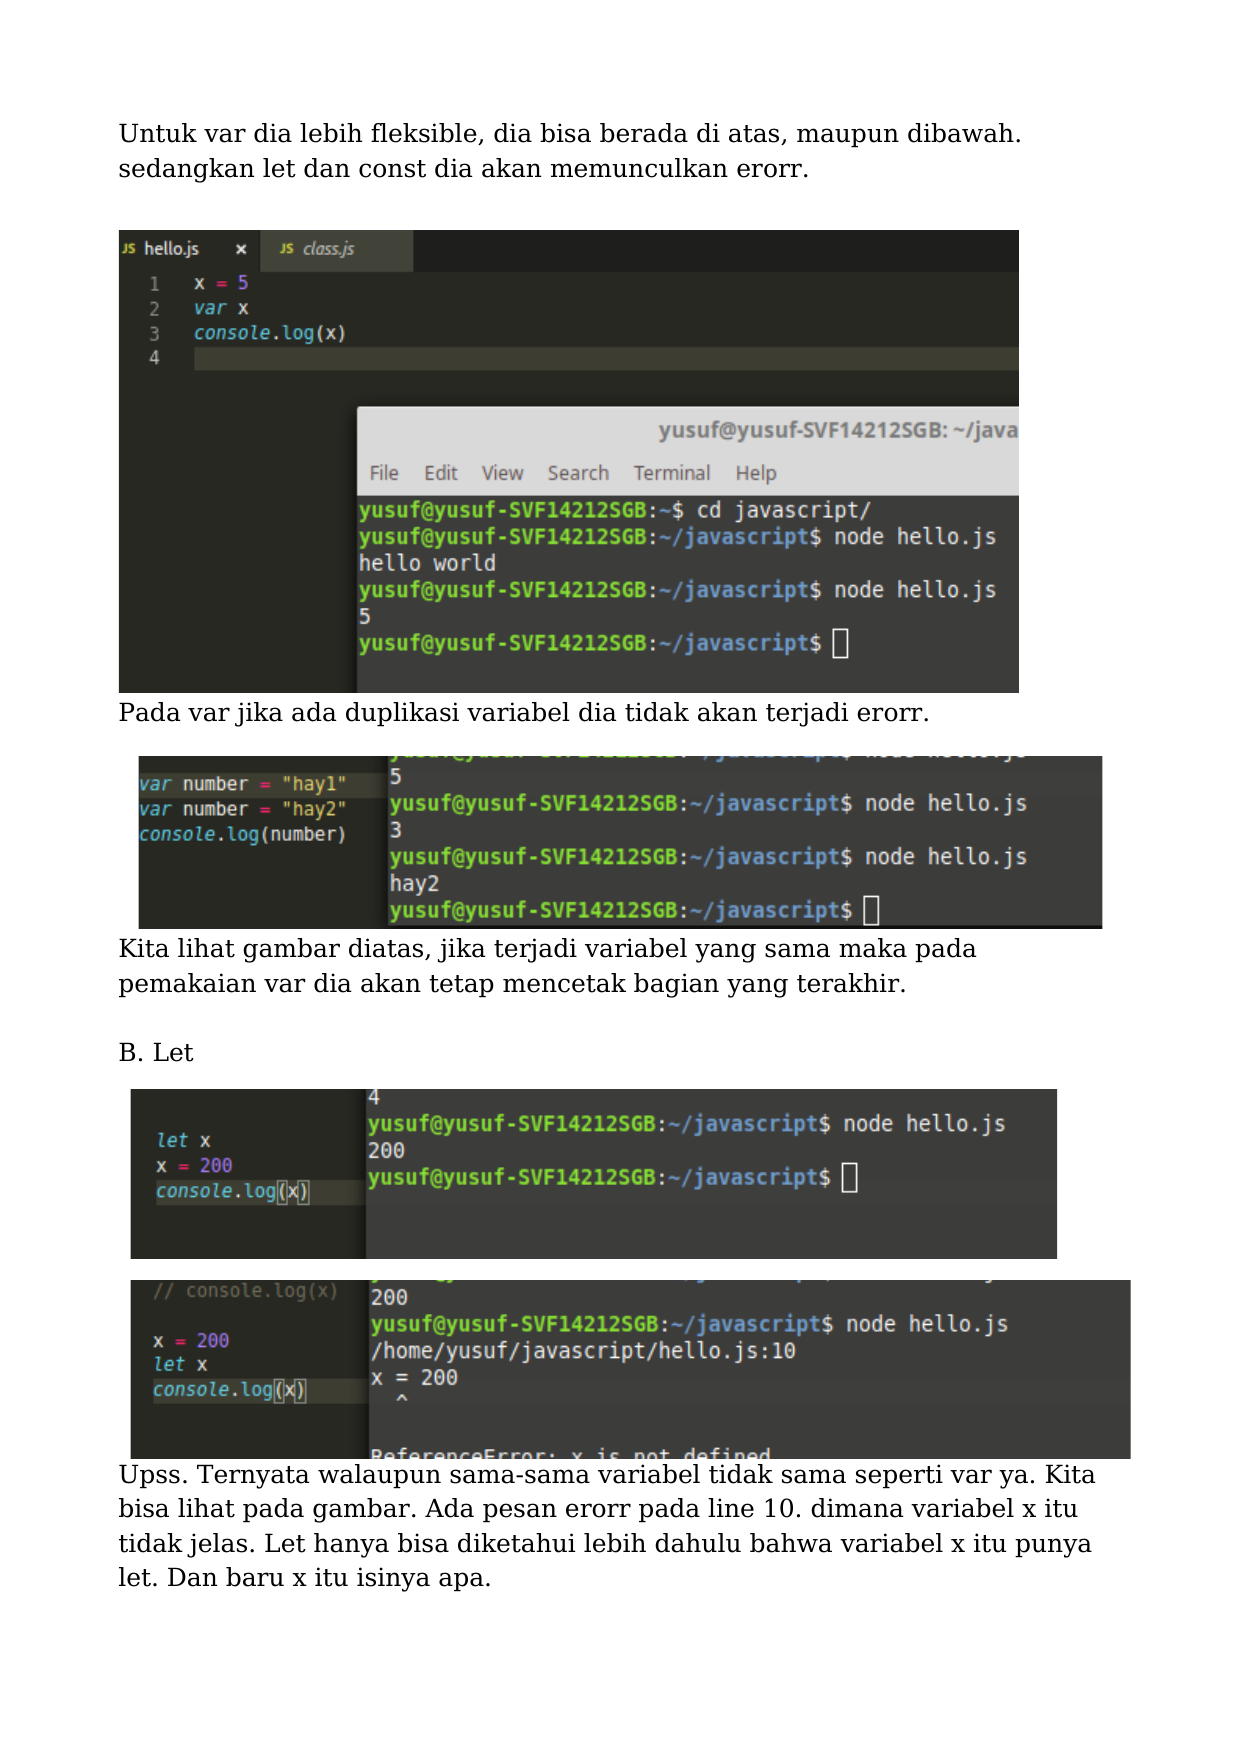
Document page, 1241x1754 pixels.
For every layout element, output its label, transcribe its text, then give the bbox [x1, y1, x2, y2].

text Untuk var dia lebih fleksible, dia bisa berada di atas, maupun dibawah. sedangkan let dan const dia akan memunculkan erorr. [118, 118, 1123, 183]
text Pada var jika ada duplikasi variabel dia tidak akan terjadi erorr. [118, 222, 1123, 727]
text Kita lihat gambar diatas, jika terjadi variabel yang sama maka pada pemakaian var dia akan tetap mencetak bagian yang terakhir. [118, 732, 1123, 997]
picture [130, 1089, 1058, 1259]
picture [118, 230, 1019, 693]
picture [130, 1280, 1131, 1459]
text B. Let [118, 1036, 1123, 1066]
picture [138, 756, 1103, 929]
text Upss. Ternyata walaupun sama-sama variabel tidak sama seperti var ya. Kita bisa lihat pada gambar. Ada pesan erorr pada line 10. dimana variabel x itu tidak jelas. Let hanya bisa diketahui lebih dahulu bahwa variabel x itu punya let. Dan baru x itu isinya apa. [118, 1071, 1123, 1592]
